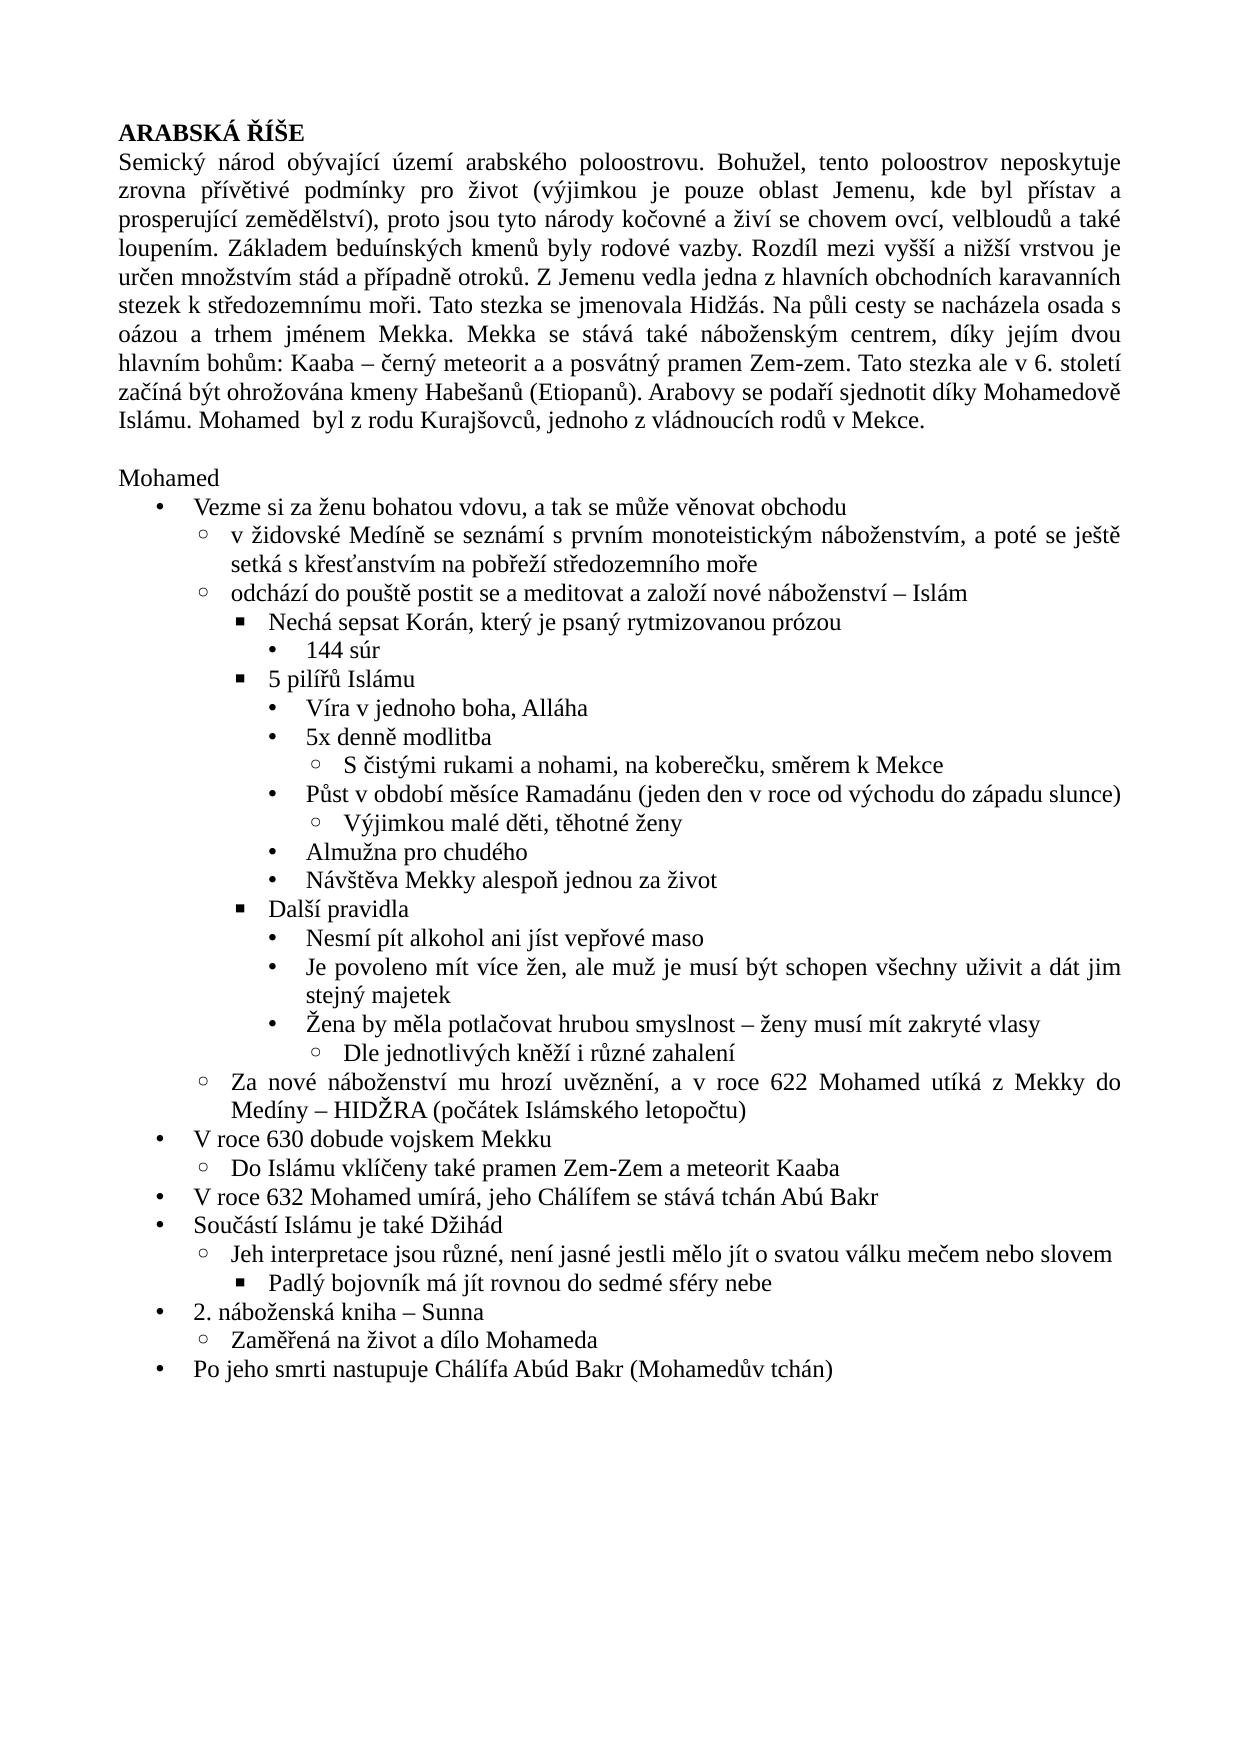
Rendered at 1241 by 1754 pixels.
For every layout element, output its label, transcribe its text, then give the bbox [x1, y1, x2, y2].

list Za nové náboženství mu hrozí uvěznění, a v roce 622 Mohamed utíká z Mekky do Medíny – HIDŽRA (počátek Islámského letopočtu) [193, 1067, 1122, 1124]
text ARABSKÁ ŘÍŠE [118, 118, 1122, 147]
list S čistými rukami a nohami, na koberečku, směrem k Mekce [306, 751, 1122, 779]
list Vezme si za ženu bohatou vdovu, a tak se může věnovat obchodu [156, 492, 1122, 521]
text Mohamed [118, 463, 1122, 492]
list Žena by měla potlačovat hrubou smyslnost – ženy musí mít zakryté vlasy [268, 1009, 1122, 1038]
list Nechá sepsat Korán, který je psaný rytmizovanou prózou [231, 607, 1122, 636]
list v židovské Medíně se seznámí s prvním monoteistickým náboženstvím, a poté se ještě setká s křesťanstvím na pobřeží středozemního moře [193, 521, 1122, 578]
list 2. náboženská kniha – Sunna [156, 1297, 1122, 1326]
text Semický národ obývající území arabského poloostrovu. Bohužel, tento poloostrov neposkytuje zrovna přívětivé podmínky pro život (výjimkou je pouze oblast Jemenu, kde byl přístav a prosperující zemědělství), proto jsou tyto národy kočovné a živí se chovem ovcí, velbloudů a také loupením. Základem beduínských kmenů byly rodové vazby. Rozdíl mezi vyšší a nižší vrstvou je určen množstvím stád a případně otroků. Z Jemenu vedla jedna z hlavních obchodních karavanních stezek k středozemnímu moři. Tato stezka se jmenovala Hidžás. Na půli cesty se nacházela osada s oázou a trhem jménem Mekka. Mekka se stává také náboženským centrem, díky jejím dvou hlavním bohům: Kaaba – černý meteorit a a posvátný pramen Zem-zem. Tato stezka ale v 6. století začíná být ohrožována kmeny Habešanů (Etiopanů). Arabovy se podaří sjednotit díky Mohamedově Islámu. Mohamed byl z rodu Kurajšovců, jednoho z vládnoucích rodů v Mekce. [118, 147, 1122, 434]
list 144 súr [268, 636, 1122, 664]
list Je povoleno mít více žen, ale muž je musí být schopen všechny uživit a dát jim stejný majetek [268, 952, 1122, 1009]
list Nesmí pít alkohol ani jíst vepřové maso [268, 923, 1122, 952]
list Padlý bojovník má jít rovnou do sedmé sféry nebe [231, 1268, 1122, 1297]
list Almužna pro chudého [268, 837, 1122, 866]
list Návštěva Mekky alespoň jednou za život [268, 866, 1122, 894]
list Jeh interpretace jsou různé, není jasné jestli mělo jít o svatou válku mečem nebo slovem [193, 1239, 1122, 1268]
list Další pravidla [231, 894, 1122, 923]
list Půst v období měsíce Ramadánu (jeden den v roce od východu do západu slunce) [268, 779, 1122, 808]
list odchází do pouště postit se a meditovat a založí nové náboženství – Islám [193, 578, 1122, 607]
list Do Islámu vklíčeny také pramen Zem-Zem a meteorit Kaaba [193, 1153, 1122, 1182]
list Zaměřená na život a dílo Mohameda [193, 1326, 1122, 1354]
list Součástí Islámu je také Džihád [156, 1211, 1122, 1239]
list V roce 632 Mohamed umírá, jeho Chálífem se stává tchán Abú Bakr [156, 1182, 1122, 1211]
list 5x denně modlitba [268, 722, 1122, 751]
list V roce 630 dobude vojskem Mekku [156, 1124, 1122, 1153]
list 5 pilířů Islámu [231, 664, 1122, 693]
list Výjimkou malé děti, těhotné ženy [306, 808, 1122, 837]
list Dle jednotlivých kněží i různé zahalení [306, 1038, 1122, 1067]
list Po jeho smrti nastupuje Chálífa Abúd Bakr (Mohamedův tchán) [156, 1354, 1122, 1383]
list Víra v jednoho boha, Alláha [268, 693, 1122, 722]
